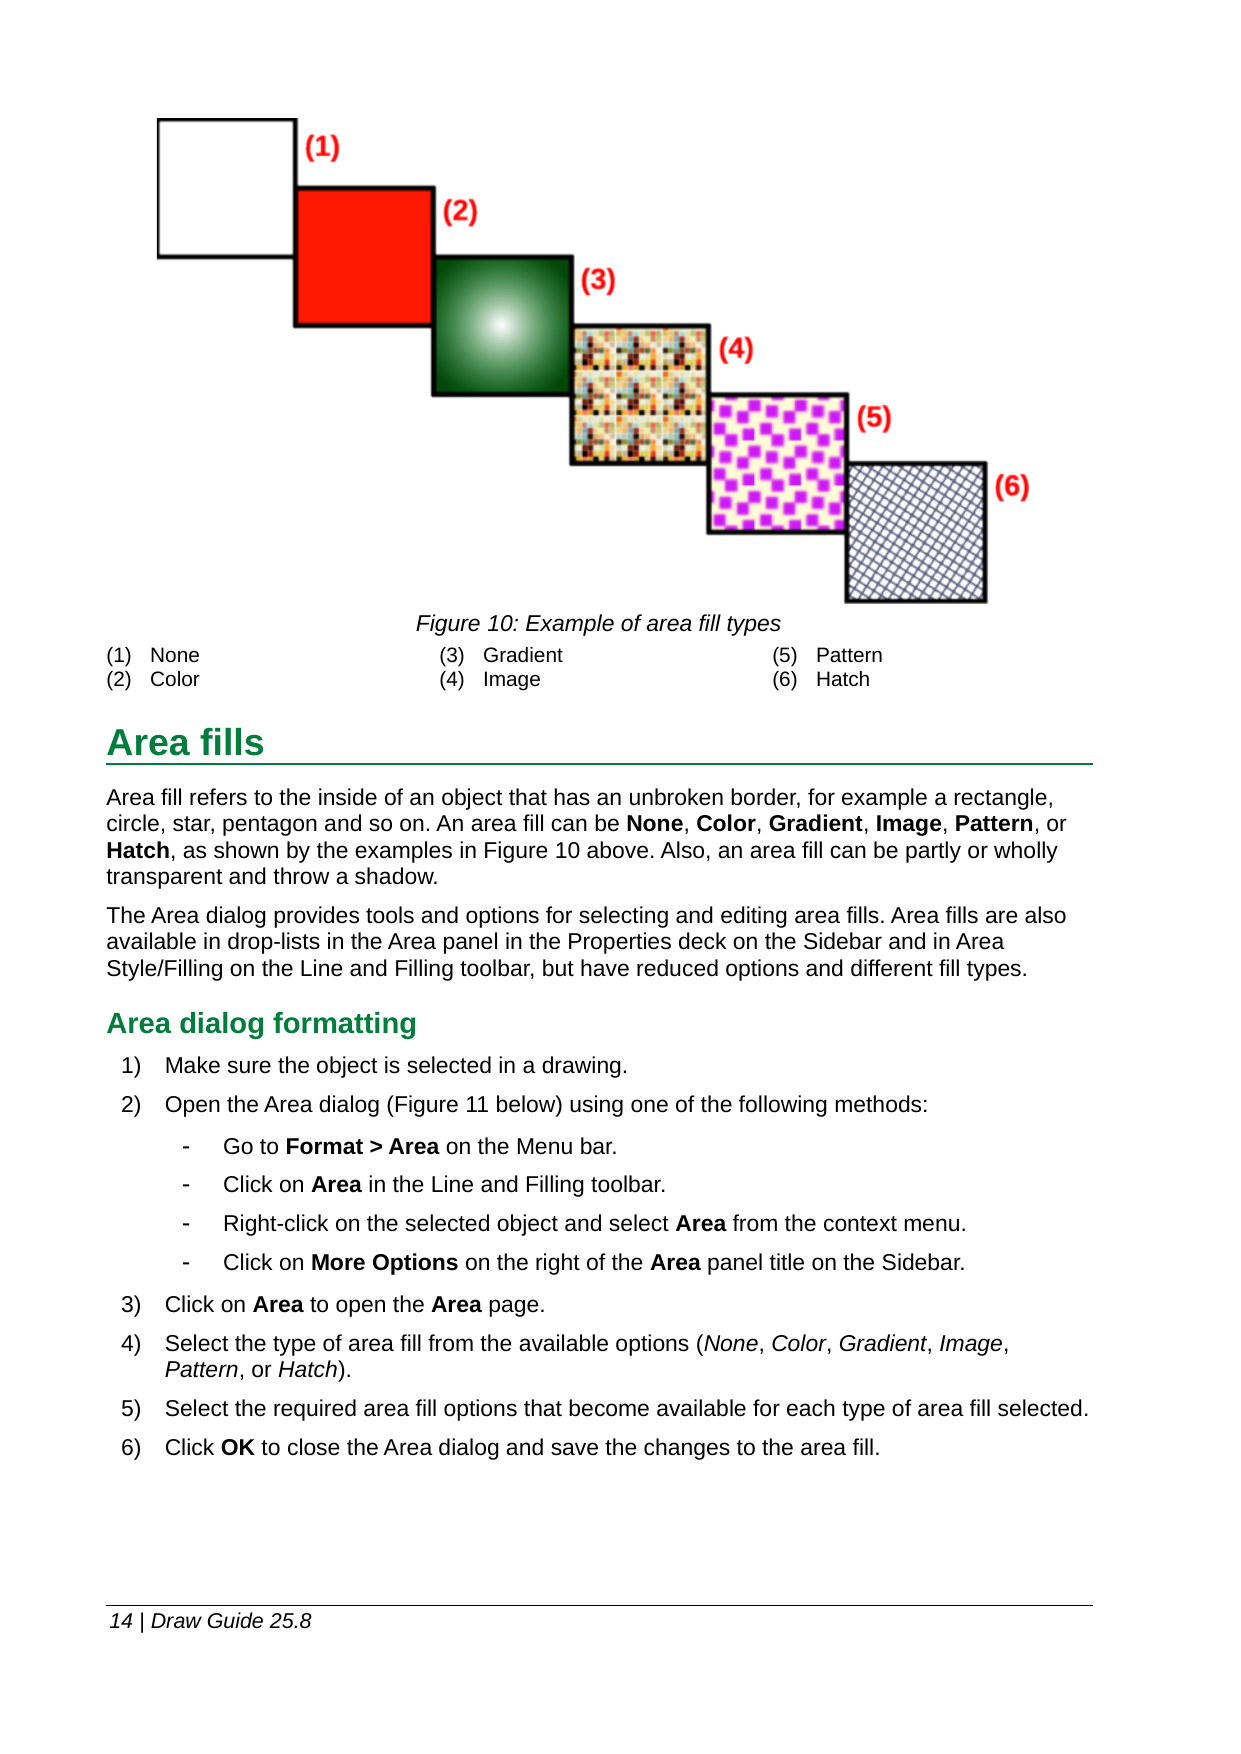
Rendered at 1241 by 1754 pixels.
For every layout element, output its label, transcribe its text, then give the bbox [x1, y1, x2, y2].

list Image [439, 667, 759, 691]
picture [156, 118, 1043, 604]
list Open the Area dialog (Figure 11 below) using one of the following methods: [121, 1091, 1093, 1117]
list Gradient [439, 643, 759, 667]
text Area fill refers to the inside of an object that has an unbroken border, for example a rectangle, circle, star, pentagon and so on. An area fill can be None, Color, Gradient, Image, Pattern, or Hatch, as shown by the examples in Figure 10 above. Also, an area fill can be partly or wholly transparent and throw a shadow. [106, 784, 1093, 889]
subtitle Area fills [106, 720, 1093, 763]
list Go to Format > Area on the Menu bar. [179, 1130, 1093, 1159]
text The Area dialog provides tools and options for selecting and editing area fills. Area fills are also available in drop-lists in the Area panel in the Properties deck on the Sidebar and in Area Style/Filling on the Line and Filling toolbar, but have reduced options and different fill types. [106, 902, 1093, 981]
text Figure 10: Example of area fill types [157, 610, 1042, 637]
list Click on More Options on the right of the Area panel title on the Sidebar. [179, 1246, 1093, 1278]
list Click on Area to open the Area page. [121, 1291, 1093, 1317]
subtitle Area dialog formatting [106, 1006, 1093, 1039]
list Make sure the object is selected in a drawing. [121, 1052, 1093, 1078]
list Select the type of area fill from the available options (None, Color, Gradient, Image, Pattern, or Hatch). [121, 1330, 1093, 1382]
list None [106, 643, 427, 667]
list Select the required area fill options that become available for each type of area fill selected. [121, 1395, 1093, 1421]
list Click OK to close the Area dialog and save the changes to the area fill. [121, 1434, 1093, 1460]
list Color [106, 667, 427, 691]
list Hatch [772, 667, 1093, 691]
list Pattern [772, 643, 1093, 667]
list Click on Area in the Line and Filling toolbar. [179, 1168, 1093, 1198]
list Right-click on the selected object and select Area from the context menu. [179, 1207, 1093, 1237]
